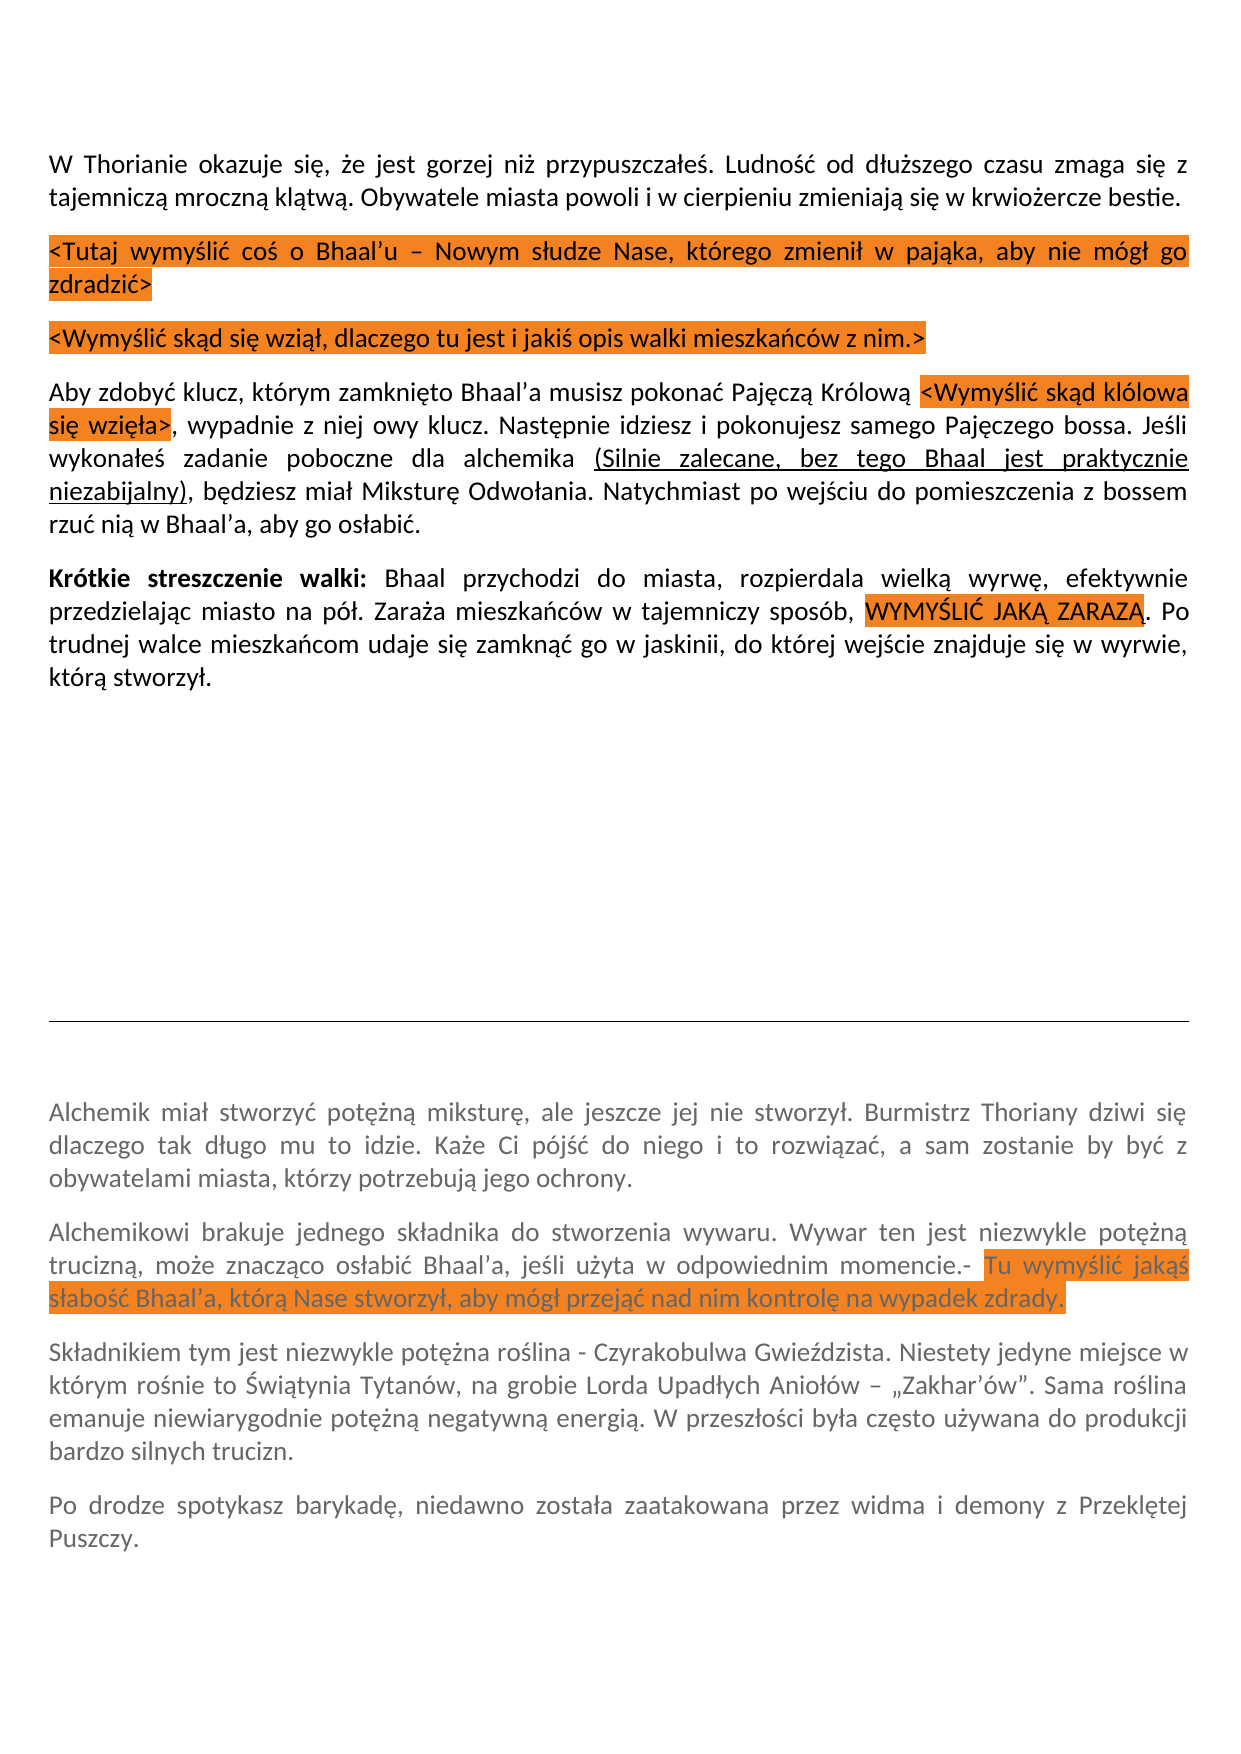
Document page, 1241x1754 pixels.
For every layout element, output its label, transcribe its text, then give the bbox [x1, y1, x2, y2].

text Alchemik miał stworzyć potężną miksturę, ale jeszcze jej nie stworzył. Burmistrz Thoriany dziwi się dlaczego tak długo mu to idzie. Każe Ci pójść do niego i to rozwiązać, a sam zostanie by być z obywatelami miasta, którzy potrzebują jego ochrony. [49, 1096, 1189, 1194]
text Alchemikowi brakuje jednego składnika do stworzenia wywaru. Wywar ten jest niezwykle potężną trucizną, może znacząco osłabić Bhaal’a, jeśli użyta w odpowiednim momencie.- Tu wymyślić jakąś słabość Bhaal’a, którą Nase stworzył, aby mógł przejąć nad nim kontrolę na wypadek zdrady. [49, 1215, 1189, 1314]
text Po drodze spotykasz barykadę, niedawno została zaatakowana przez widma i demony z Przeklętej Puszczy. [49, 1488, 1189, 1554]
text Składnikiem tym jest niezwykle potężna roślina - Czyrakobulwa Gwieździsta. Niestety jedyne miejsce w którym rośnie to Świątynia Tytanów, na grobie Lorda Upadłych Aniołów – „Zakhar’ów”. Sama roślina emanuje niewiarygodnie potężną negatywną energią. W przeszłości była często używana do produkcji bardzo silnych trucizn. [49, 1335, 1189, 1467]
text <Tutaj wymyślić coś o Bhaal’u – Nowym słudze Nase, którego zmienił w pająka, aby nie mógł go zdradzić> [49, 234, 1189, 301]
text W Thorianie okazuje się, że jest gorzej niż przypuszczałeś. Ludność od dłuższego czasu zmaga się z tajemniczą mroczną klątwą. Obywatele miasta powoli i w cierpieniu zmieniają się w krwiożercze bestie. [49, 148, 1189, 214]
text Aby zdobyć klucz, którym zamknięto Bhaal’a musisz pokonać Pajęczą Królową <Wymyślić skąd klólowa się wzięła>, wypadnie z niej owy klucz. Następnie idziesz i pokonujesz samego Pajęczego bossa. Jeśli wykonałeś zadanie poboczne dla alchemika (Silnie zalecane, bez tego Bhaal jest praktycznie niezabijalny), będziesz miał Miksturę Odwołania. Natychmiast po wejściu do pomieszczenia z bossem rzuć nią w Bhaal’a, aby go osłabić. [49, 375, 1189, 540]
text <Wymyślić skąd się wziął, dlaczego tu jest i jakiś opis walki mieszkańców z nim.> [49, 321, 1189, 354]
text Krótkie streszczenie walki: Bhaal przychodzi do miasta, rozpierdala wielką wyrwę, efektywnie przedzielając miasto na pół. Zaraża mieszkańców w tajemniczy sposób, WYMYŚLIĆ JAKĄ ZARAZĄ. Po trudnej walce mieszkańcom udaje się zamknąć go w jaskinii, do której wejście znajduje się w wyrwie, którą stworzył. [49, 561, 1189, 693]
